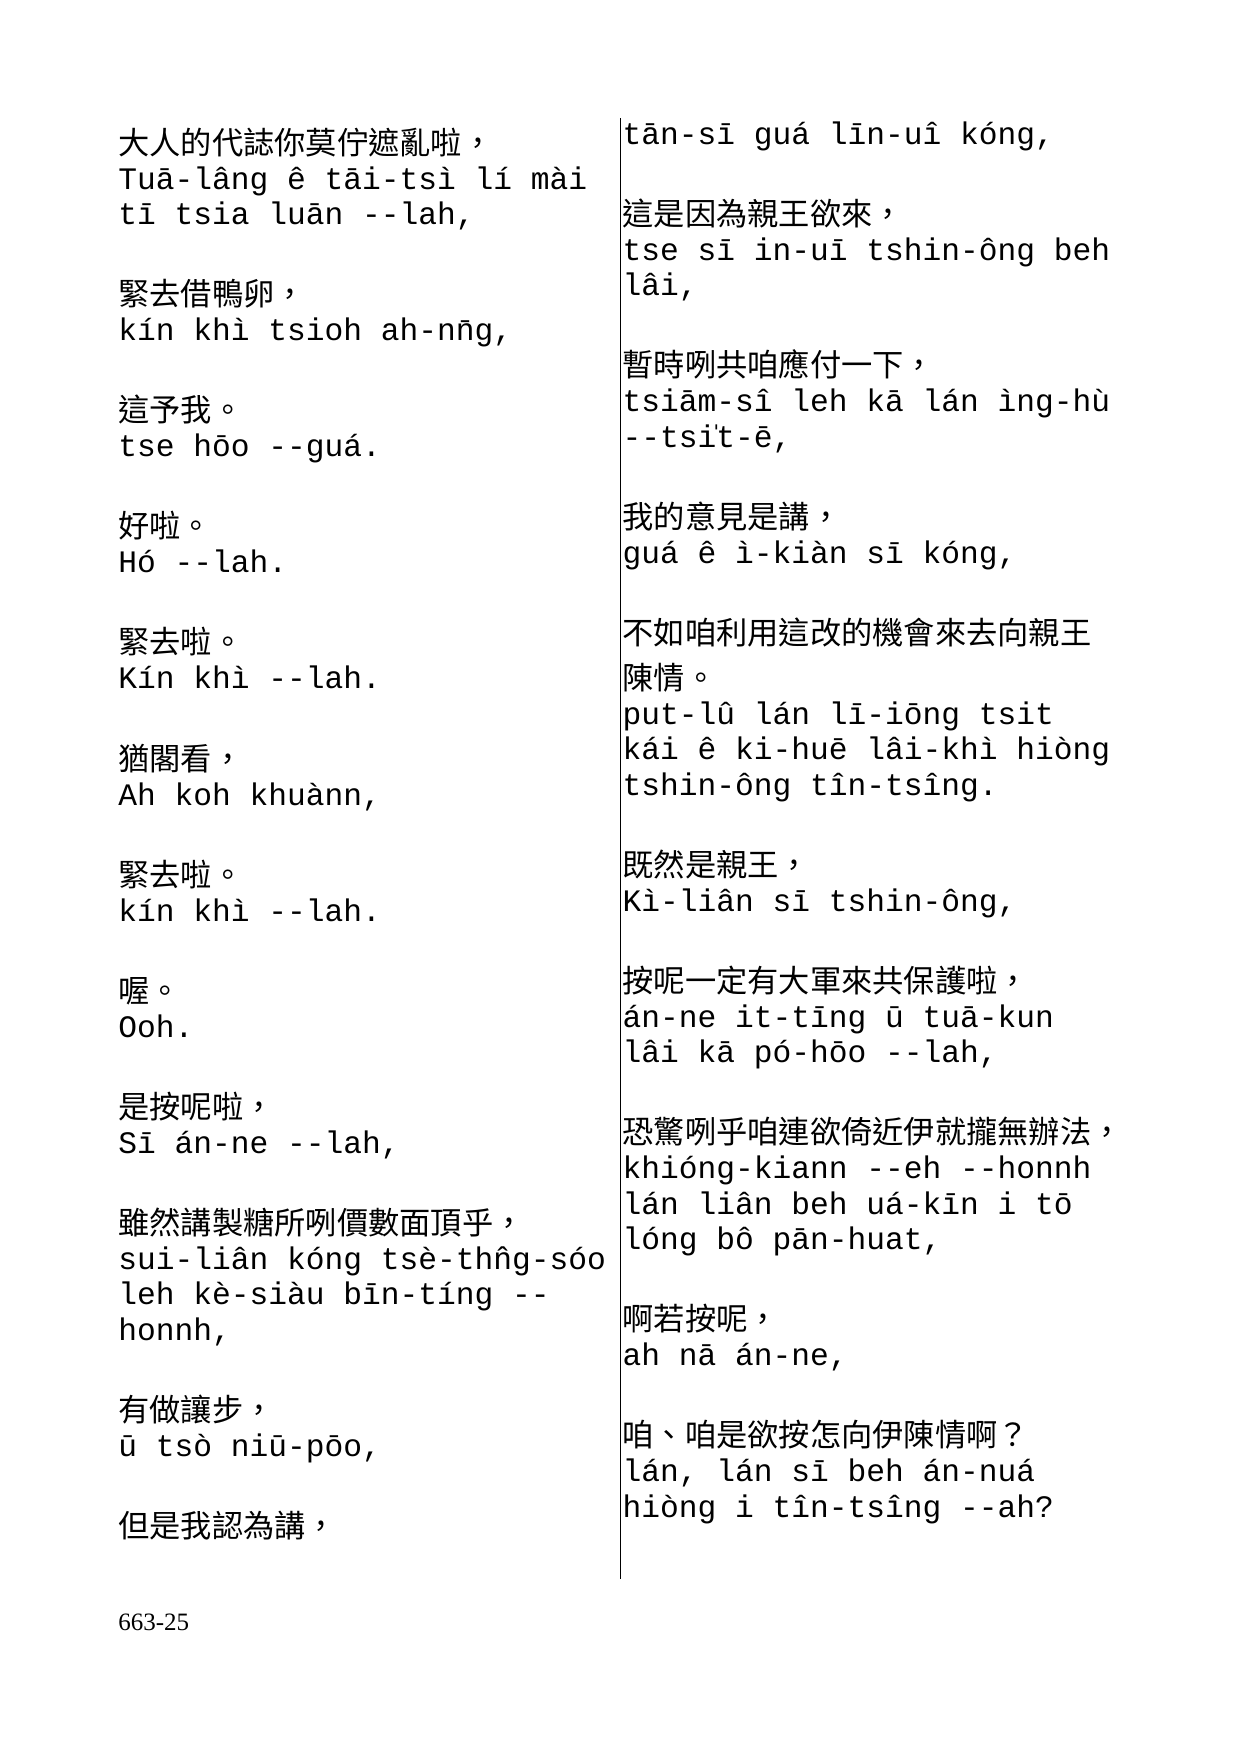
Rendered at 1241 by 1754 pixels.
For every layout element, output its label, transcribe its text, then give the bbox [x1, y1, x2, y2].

text 啊若按呢， [622, 1294, 1122, 1339]
text 恐驚咧乎咱連欲倚近伊就攏無辦法， [622, 1107, 1122, 1153]
text tsiām-sî leh kā lán ìng-hù --tsi̍t-ē, [622, 386, 1122, 456]
text 是按呢啦， [118, 1082, 618, 1127]
text 好啦。 [118, 502, 618, 547]
text 大人的代誌你莫佇遮亂啦， [118, 118, 618, 163]
text 緊去啦。 [118, 618, 618, 663]
text 這予我。 [118, 386, 618, 431]
text 有做讓步， [118, 1385, 618, 1430]
text put-lû lán lī-iōng tsit kái ê ki-huē lâi-khì hiòng tshin-ông tîn-tsîng. [622, 698, 1122, 804]
text 緊去啦。 [118, 850, 618, 895]
text 按呢一定有大軍來共保護啦， [622, 956, 1122, 1001]
text tse hōo --guá. [118, 431, 618, 466]
text khióng-kiann --eh --honnh lán liân beh uá-kīn i tō lóng bô pān-huat, [622, 1153, 1122, 1259]
text Kì-liân sī tshin-ông, [622, 885, 1122, 921]
text Ah koh khuànn, [118, 779, 618, 814]
text sui-liân kóng tsè-thn̂g-sóo leh kè-siàu bīn-tíng --honnh, [118, 1243, 618, 1349]
text 咱、咱是欲按怎向伊陳情啊？ [622, 1410, 1122, 1456]
text Kín khì --lah. [118, 663, 618, 698]
text 我的意見是講， [622, 492, 1122, 537]
text lán, lán sī beh án-nuá hiòng i tîn-tsîng --ah? [622, 1456, 1122, 1526]
text Sī án-ne --lah, [118, 1127, 618, 1162]
text guá ê ì-kiàn sī kóng, [622, 537, 1122, 572]
text Tuā-lâng ê tāi-tsì lí mài tī tsia luān --lah, [118, 163, 618, 234]
text ū tsò niū-pōo, [118, 1430, 618, 1465]
text 喔。 [118, 966, 618, 1011]
text 暫時咧共咱應付一下， [622, 340, 1122, 386]
text Hó --lah. [118, 547, 618, 582]
text 緊去借鴨卵， [118, 269, 618, 315]
text tse sī in-uī tshin-ông beh lâi, [622, 234, 1122, 305]
text kín khì --lah. [118, 895, 618, 930]
text 但是我認為講， [118, 1501, 618, 1546]
text tān-sī guá līn-uî kóng, [622, 118, 1122, 153]
text 不如咱利用這改的機會來去向親王陳情。 [622, 608, 1122, 698]
text 猶閣看， [118, 734, 618, 779]
text ah nā án-ne, [622, 1339, 1122, 1375]
text án-ne it-tīng ū tuā-kun lâi kā pó-hōo --lah, [622, 1001, 1122, 1072]
text 這是因為親王欲來， [622, 189, 1122, 234]
text kín khì tsioh ah-nn̄g, [118, 315, 618, 350]
text 既然是親王， [622, 840, 1122, 885]
text 雖然講製糖所咧價數面頂乎， [118, 1198, 618, 1243]
text Ooh. [118, 1011, 618, 1046]
